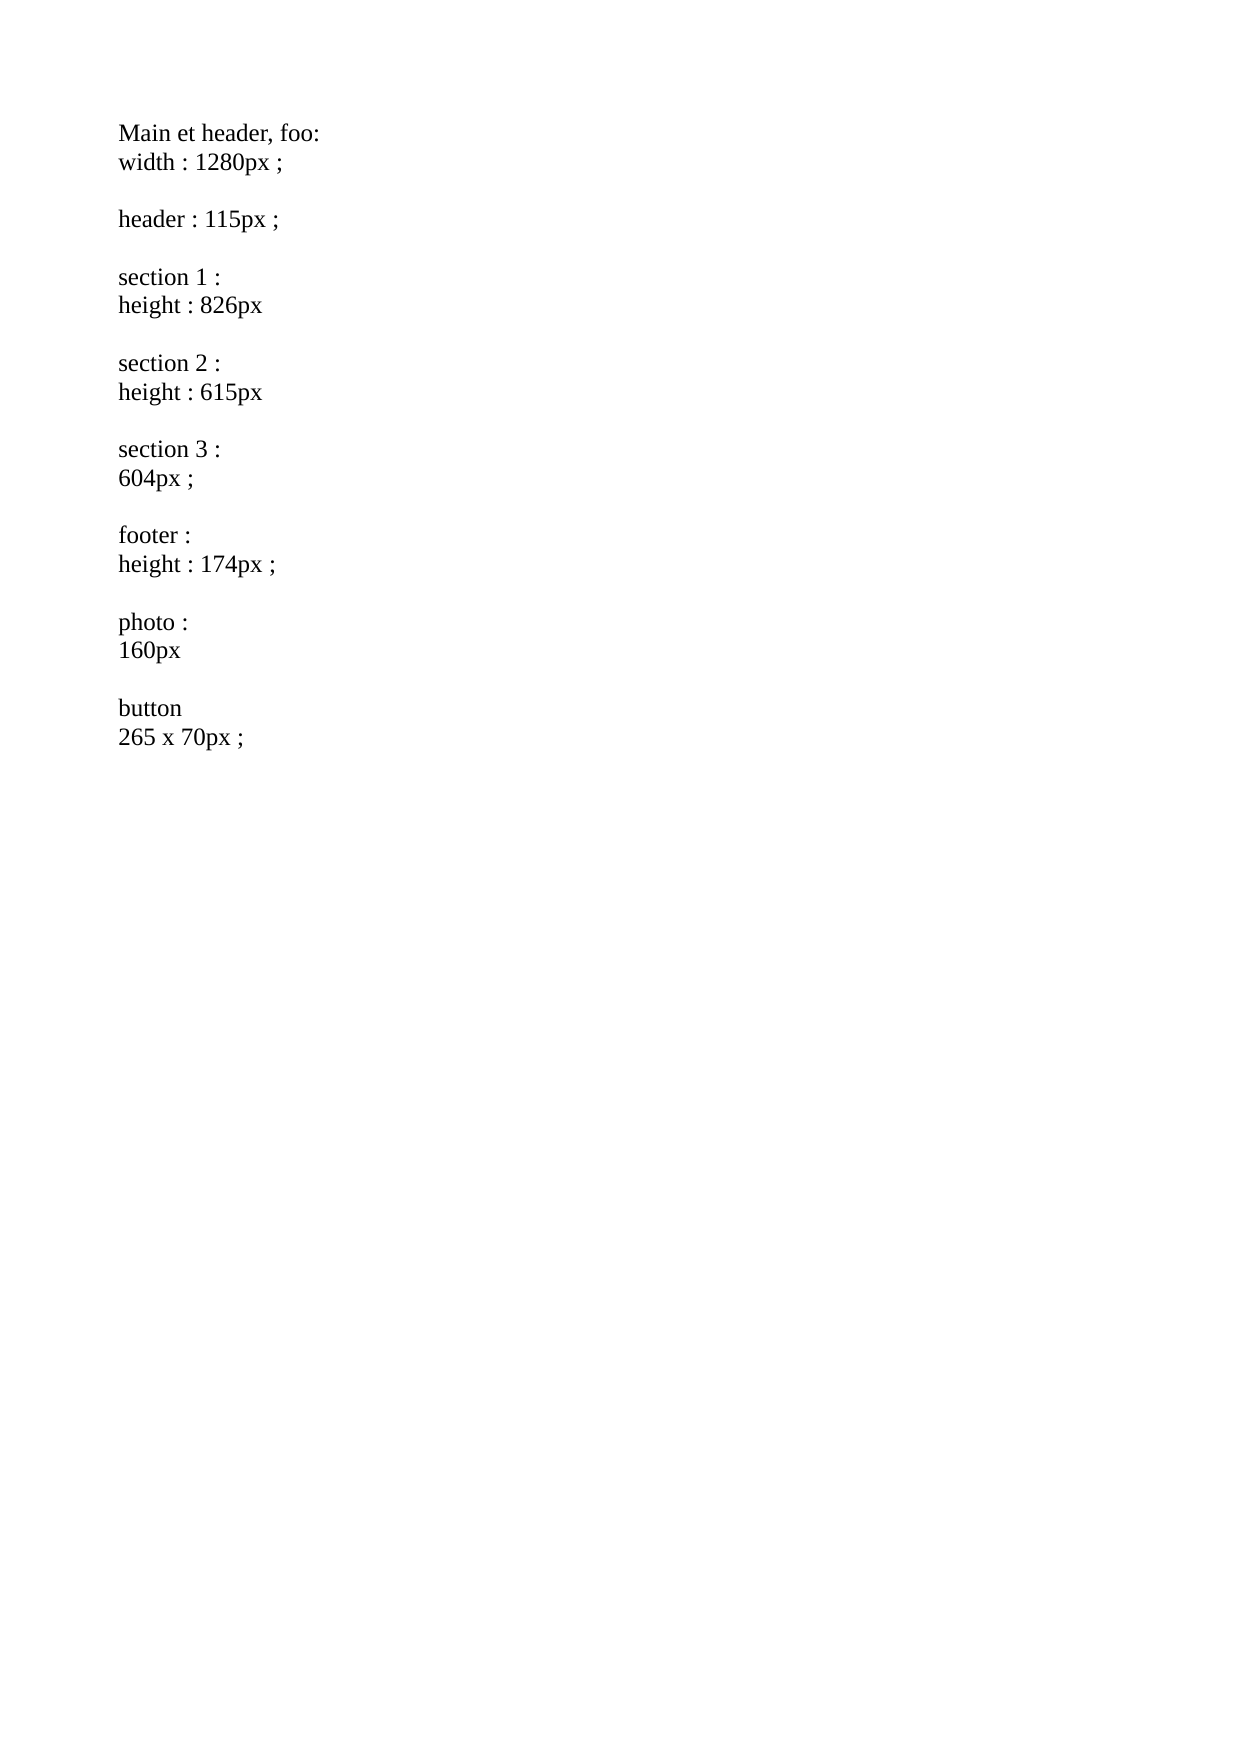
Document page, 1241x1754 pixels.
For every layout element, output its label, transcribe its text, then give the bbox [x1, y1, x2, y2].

text 160px [118, 636, 1122, 664]
text Main et header, foo: [118, 118, 1122, 147]
text height : 615px [118, 377, 1122, 406]
text section 1 : [118, 262, 1122, 291]
text footer : [118, 521, 1122, 549]
text height : 826px [118, 291, 1122, 319]
text photo : [118, 607, 1122, 636]
text width : 1280px ; [118, 147, 1122, 176]
text 265 x 70px ; [118, 722, 1122, 751]
text height : 174px ; [118, 549, 1122, 578]
text 604px ; [118, 463, 1122, 492]
text header : 115px ; [118, 204, 1122, 233]
text button [118, 693, 1122, 722]
text section 2 : [118, 348, 1122, 377]
text section 3 : [118, 434, 1122, 463]
